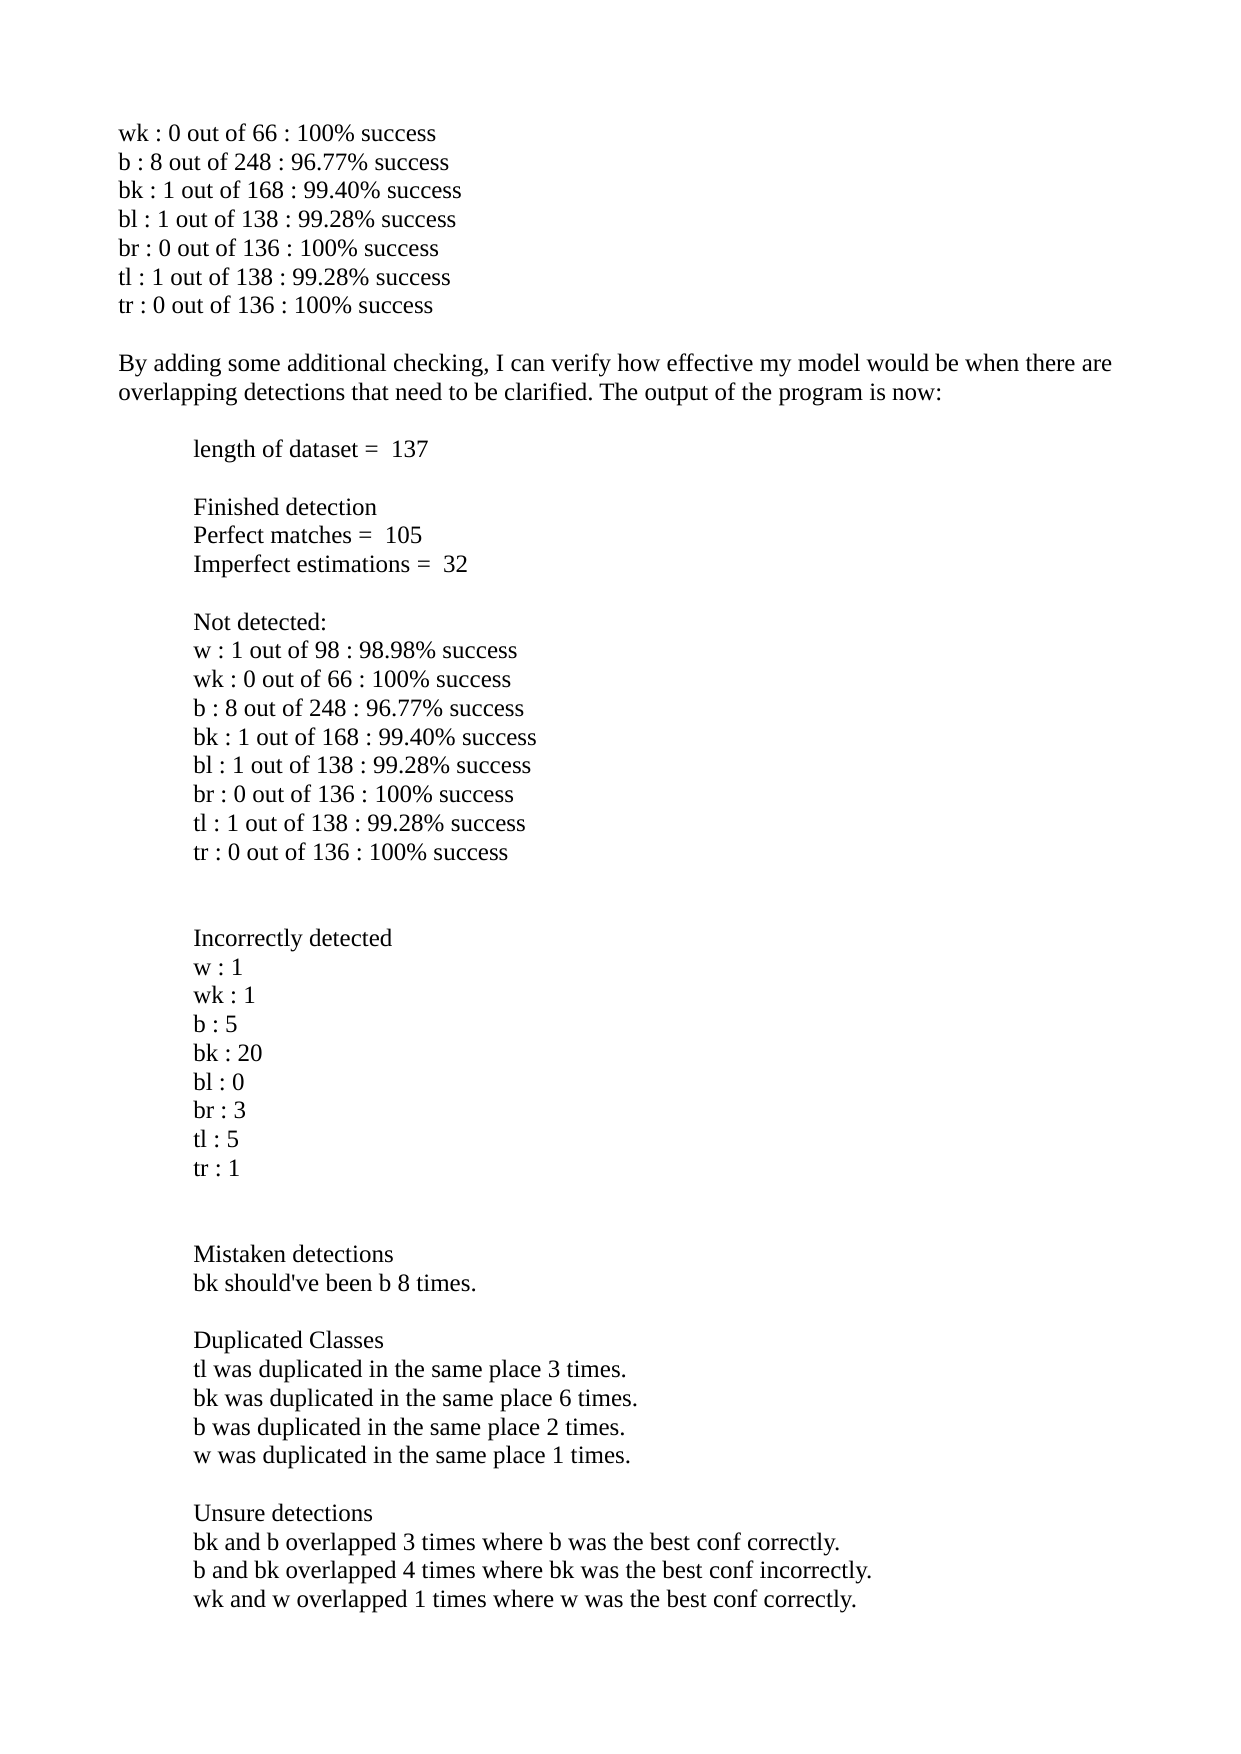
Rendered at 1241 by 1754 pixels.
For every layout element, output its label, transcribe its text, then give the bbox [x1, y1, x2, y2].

text bk : 1 out of 168 : 99.40% success [193, 722, 1122, 751]
text bk and b overlapped 3 times where b was the best conf correctly. [193, 1527, 1122, 1556]
text w : 1 out of 98 : 98.98% success [193, 636, 1122, 664]
text bl : 0 [193, 1067, 1122, 1096]
text Not detected: [193, 607, 1122, 636]
text b was duplicated in the same place 2 times. [193, 1412, 1122, 1441]
text Finished detection [193, 492, 1122, 521]
text bl : 1 out of 138 : 99.28% success [193, 751, 1122, 779]
text length of dataset = 137 [193, 434, 1122, 463]
text tl was duplicated in the same place 3 times. [193, 1354, 1122, 1383]
text tr : 1 [193, 1153, 1122, 1182]
text tr : 0 out of 136 : 100% success [118, 291, 1122, 319]
text Mistaken detections [193, 1239, 1122, 1268]
text br : 0 out of 136 : 100% success [118, 233, 1122, 262]
text w was duplicated in the same place 1 times. [193, 1441, 1122, 1469]
text Duplicated Classes [193, 1326, 1122, 1354]
text wk and w overlapped 1 times where w was the best conf correctly. [193, 1584, 1122, 1613]
text bk : 20 [193, 1038, 1122, 1067]
text bl : 1 out of 138 : 99.28% success [118, 204, 1122, 233]
text bk : 1 out of 168 : 99.40% success [118, 176, 1122, 204]
text tl : 5 [193, 1124, 1122, 1153]
text Incorrectly detected [193, 923, 1122, 952]
text wk : 0 out of 66 : 100% success [118, 118, 1122, 147]
text By adding some additional checking, I can verify how effective my model would be when there are overlapping detections that need to be clarified. The output of the program is now: [118, 348, 1122, 406]
text b : 8 out of 248 : 96.77% success [118, 147, 1122, 176]
text bk was duplicated in the same place 6 times. [193, 1383, 1122, 1412]
text b : 8 out of 248 : 96.77% success [193, 693, 1122, 722]
text br : 0 out of 136 : 100% success [193, 779, 1122, 808]
text wk : 1 [193, 981, 1122, 1009]
text br : 3 [193, 1096, 1122, 1124]
text Perfect matches = 105 [193, 521, 1122, 549]
text tr : 0 out of 136 : 100% success [193, 837, 1122, 866]
text wk : 0 out of 66 : 100% success [193, 664, 1122, 693]
text Imperfect estimations = 32 [193, 549, 1122, 578]
text bk should've been b 8 times. [193, 1268, 1122, 1297]
text b and bk overlapped 4 times where bk was the best conf incorrectly. [193, 1556, 1122, 1584]
text Unsure detections [193, 1498, 1122, 1527]
text tl : 1 out of 138 : 99.28% success [118, 262, 1122, 291]
text tl : 1 out of 138 : 99.28% success [193, 808, 1122, 837]
text w : 1 [193, 952, 1122, 981]
text b : 5 [193, 1009, 1122, 1038]
